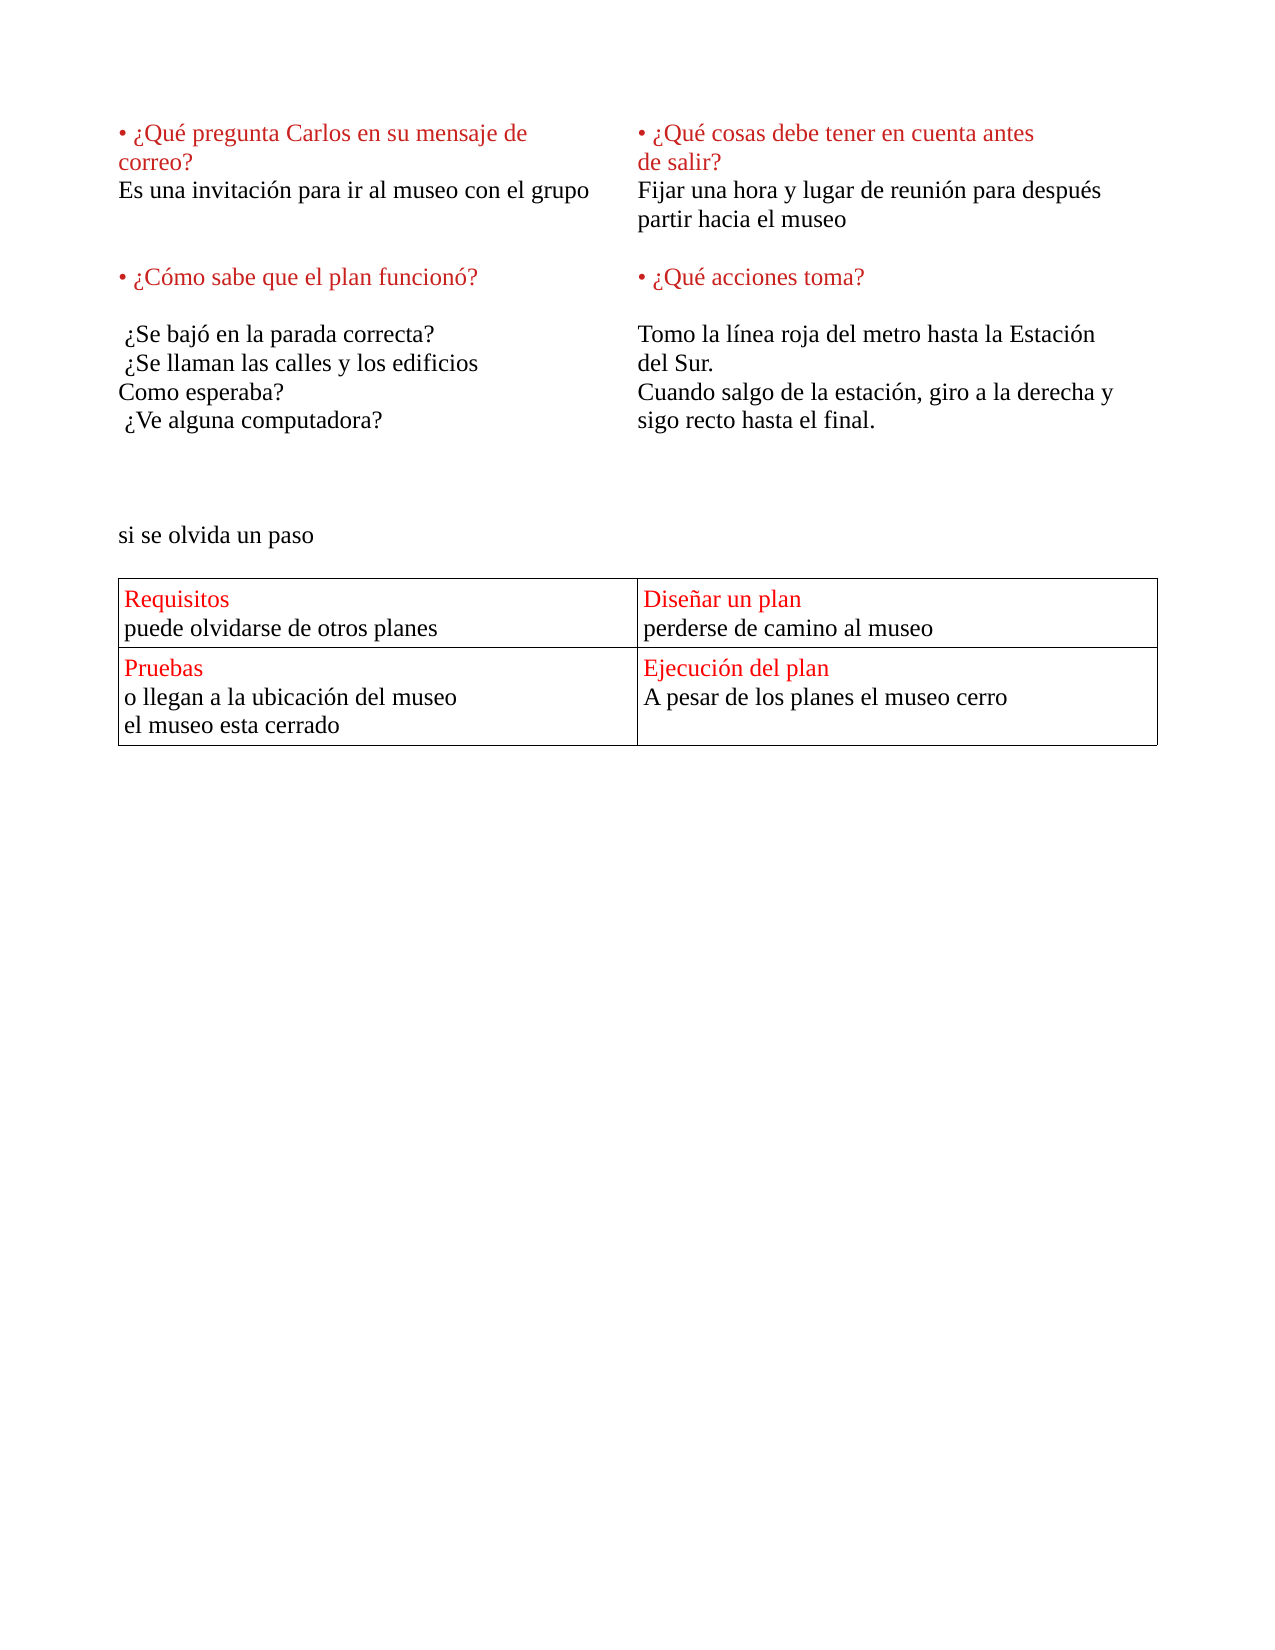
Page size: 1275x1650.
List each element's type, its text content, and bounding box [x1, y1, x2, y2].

text si se olvida un paso [118, 521, 1157, 549]
table_header Diseñar un plan perderse de camino al museo [638, 579, 1157, 647]
table_cell Pruebas o llegan a la ubicación del museo el museo esta cerrado [119, 648, 637, 745]
table_header • ¿Qué cosas debe tener en cuenta antes de salir? Fijar una hora y lugar de reunión para después partir hacia el museo [638, 118, 1157, 262]
table_cell • ¿Cómo sabe que el plan funcionó? ¿Se bajó en la parada correcta? ¿Se llaman las calles y los edificios Como esperaba? ¿Ve alguna computadora? [118, 262, 637, 463]
table_cell • ¿Qué acciones toma? Tomo la línea roja del metro hasta la Estación del Sur. Cuando salgo de la estación, giro a la derecha y sigo recto hasta el final. [638, 262, 1157, 463]
table_header Requisitos puede olvidarse de otros planes [119, 579, 637, 647]
table_cell Ejecución del plan A pesar de los planes el museo cerro [638, 648, 1157, 745]
table_header • ¿Qué pregunta Carlos en su mensaje de correo? Es una invitación para ir al museo con el grupo [118, 118, 637, 262]
